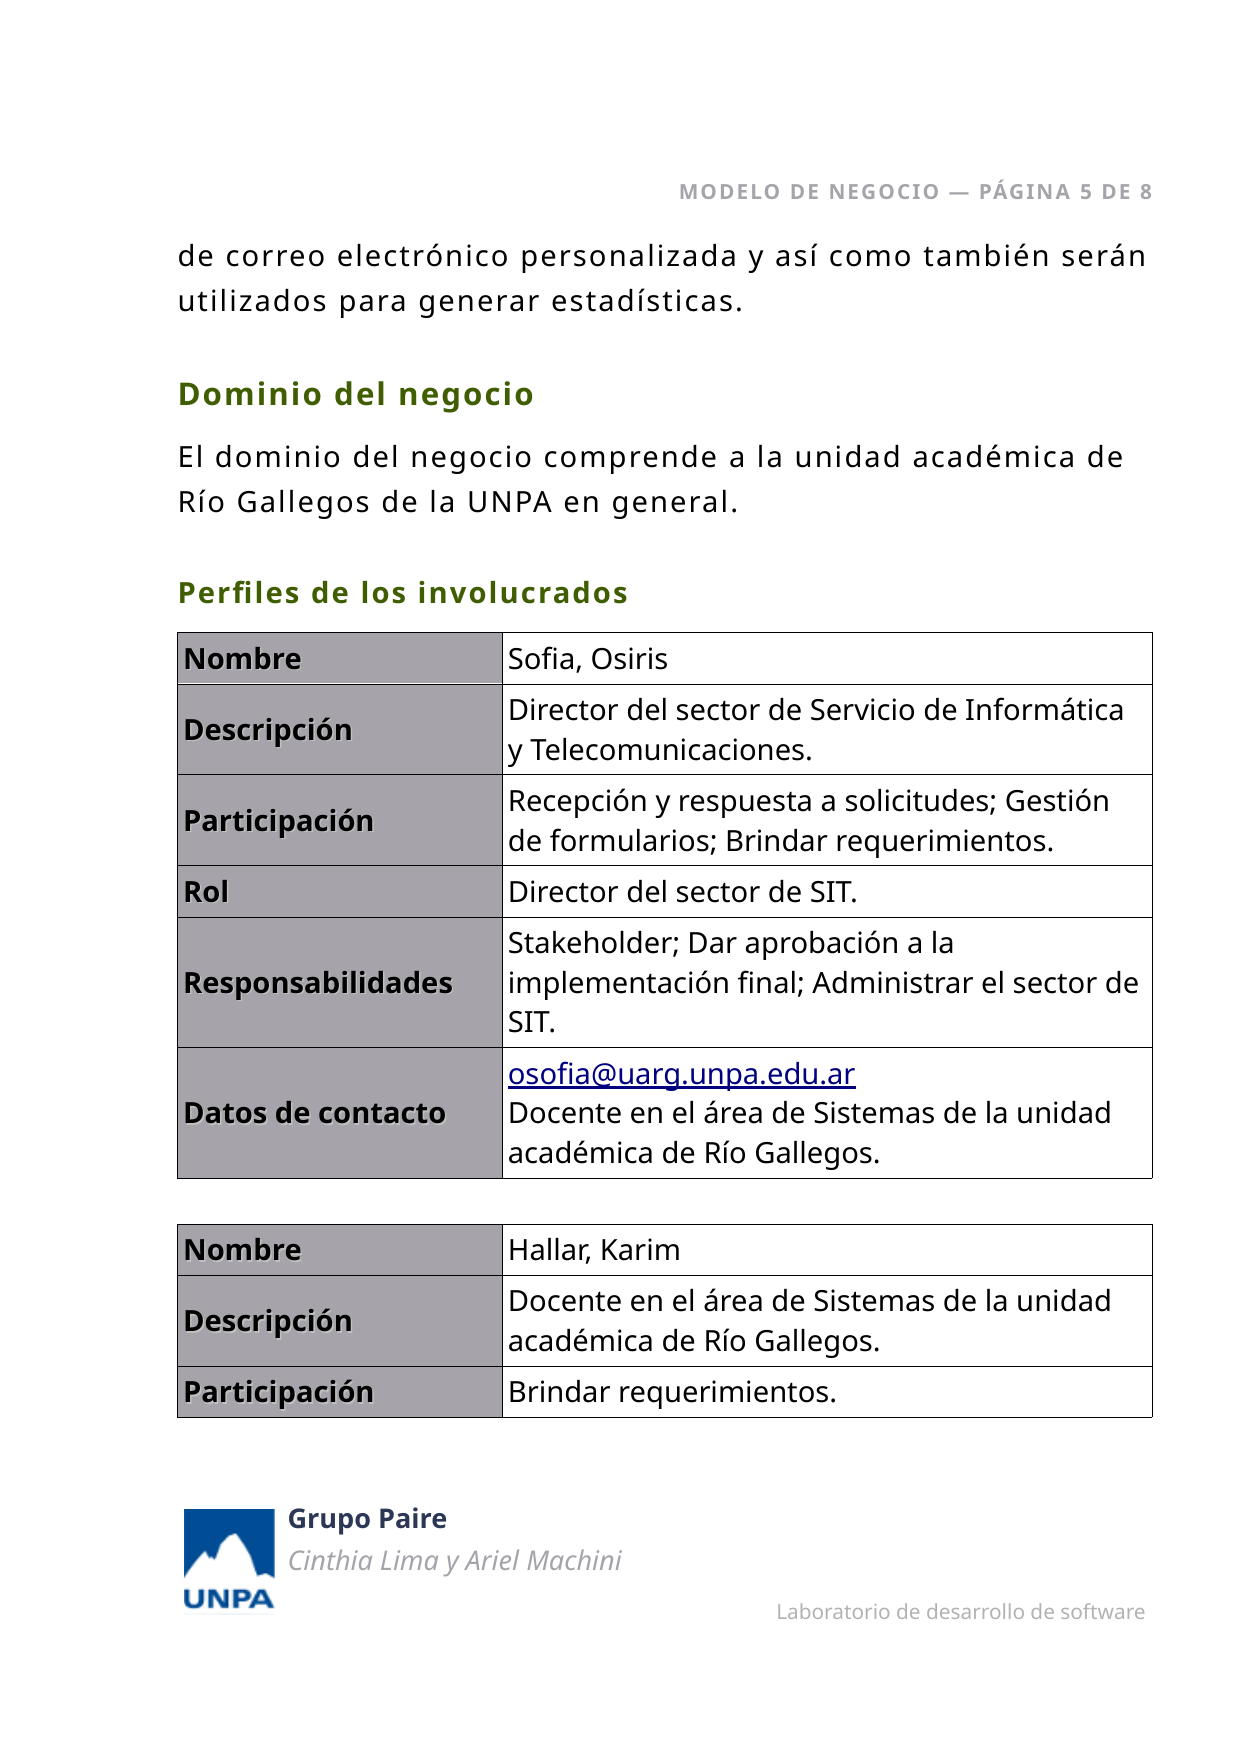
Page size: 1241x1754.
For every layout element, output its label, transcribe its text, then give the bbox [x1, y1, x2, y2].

table_cell Participación [178, 1367, 502, 1417]
table_header Nombre [178, 633, 502, 683]
table_header Sofia, Osiris [503, 633, 1152, 683]
table_cell Datos de contacto [178, 1048, 502, 1178]
table_cell Rol [178, 866, 502, 917]
table_cell Brindar requerimientos. [503, 1367, 1152, 1417]
table_cell Director del sector de Servicio de Informática y Telecomunicaciones. [503, 685, 1152, 774]
table_cell osofia@uarg.unpa.edu.ar Docente en el área de Sistemas de la unidad académica de Río Gallegos. [503, 1048, 1152, 1178]
table_cell Director del sector de SIT. [503, 866, 1152, 917]
table_cell Stakeholder; Dar aprobación a la implementación final; Administrar el sector de SIT. [503, 918, 1152, 1047]
table_cell Recepción y respuesta a solicitudes; Gestión de formularios; Brindar requerimientos. [503, 775, 1152, 865]
table_cell Descripción [178, 1276, 502, 1366]
table_cell Descripción [178, 685, 502, 774]
table_cell Docente en el área de Sistemas de la unidad académica de Río Gallegos. [503, 1276, 1152, 1366]
text de correo electrónico personalizada y así como también serán utilizados para generar estadísticas. [177, 235, 1152, 320]
table_header Hallar, Karim [503, 1225, 1152, 1275]
table_header Nombre [178, 1225, 502, 1275]
table_cell Participación [178, 775, 502, 865]
text Perfiles de los involucrados [177, 573, 1152, 612]
text El dominio del negocio comprende a la unidad académica de Río Gallegos de la UNPA en general. [177, 436, 1152, 521]
text Dominio del negocio [177, 372, 1152, 414]
picture [184, 1509, 275, 1615]
table_cell Responsabilidades [178, 918, 502, 1047]
